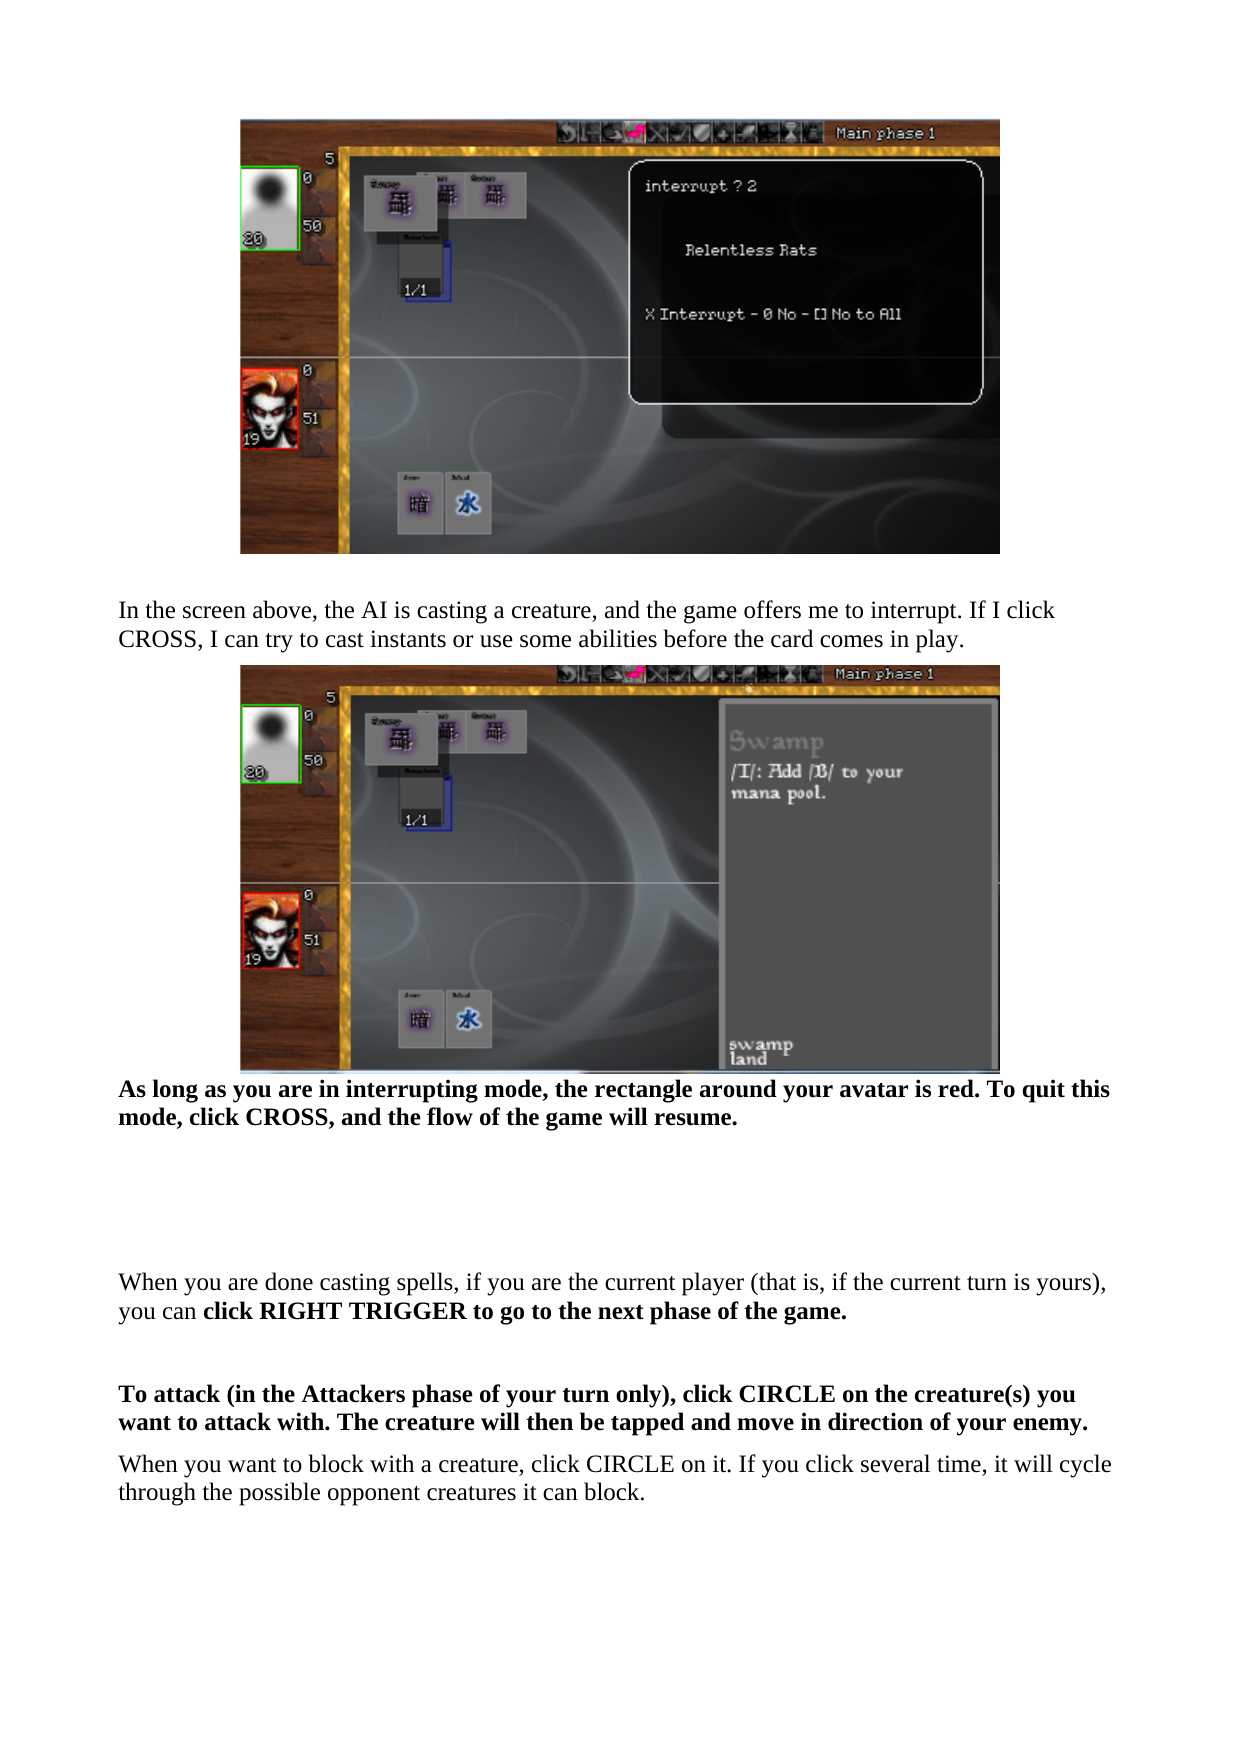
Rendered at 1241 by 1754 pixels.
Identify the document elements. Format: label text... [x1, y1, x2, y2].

text When you want to block with a creature, click CIRCLE on it. If you click several time, it will cycle through the possible opponent creatures it can block. [118, 1449, 1122, 1506]
text In the screen above, the AI is casting a creature, and the game offers me to interrupt. If I click CROSS, I can try to cast instants or use some abilities before the card comes in play. [118, 595, 1122, 652]
text When you are done casting spells, if you are the current player (that is, if the current turn is yours), you can click RIGHT TRIGGER to go to the next phase of the game. [118, 1267, 1122, 1325]
text To attack (in the Attackers phase of your turn only), click CIRCLE on the creature(s) you want to attack with. The creature will then be tapped and move in direction of your enemy. [118, 1379, 1122, 1436]
text As long as you are in interrupting mode, the rectangle around your avatar is red. To quit this mode, click CROSS, and the flow of the game will resume. [118, 665, 1122, 1131]
